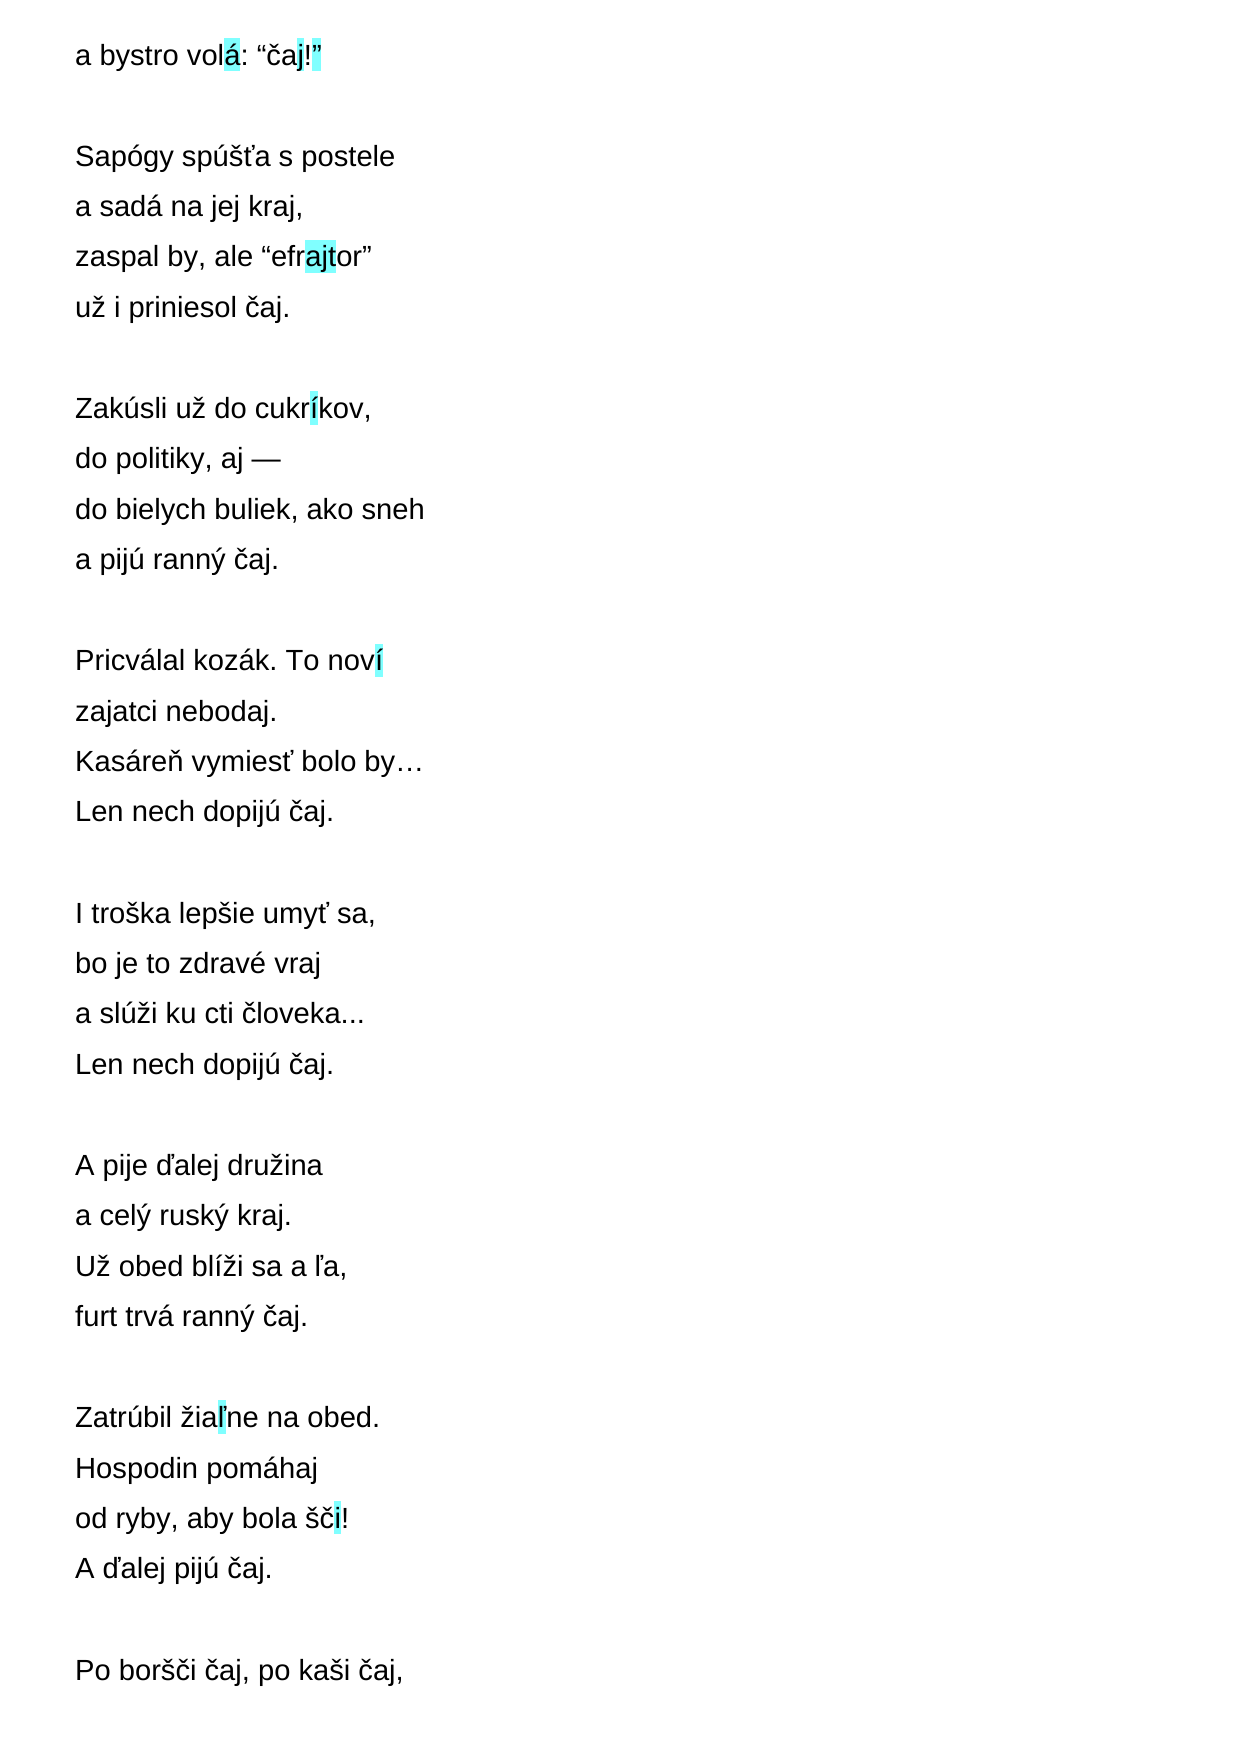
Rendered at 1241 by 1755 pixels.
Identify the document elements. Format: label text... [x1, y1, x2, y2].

text a slúži ku cti človeka... [37, 996, 1136, 1030]
text Sapógy spúšťa s postele [37, 139, 1136, 172]
text bo je to zdravé vraj [37, 946, 1136, 979]
text A pije ďalej družina [37, 1148, 1136, 1182]
text zajatci nebodaj. [37, 694, 1136, 727]
text a sadá na jej kraj, [37, 189, 1136, 223]
text A ďalej pijú čaj. [37, 1551, 1136, 1585]
text Už obed blíži sa a ľa, [37, 1249, 1136, 1282]
text do bielych buliek, ako sneh [37, 492, 1136, 525]
text Len nech dopijú čaj. [37, 794, 1136, 828]
text a pijú ranný čaj. [37, 542, 1136, 576]
text Kasáreň vymiesť bolo by… [37, 744, 1136, 778]
text zaspal by, ale “efrajtor” [37, 239, 1136, 273]
text Zakúsli už do cukríkov, [37, 391, 1136, 425]
text do politiky, aj — [37, 441, 1136, 475]
text a celý ruský kraj. [37, 1198, 1136, 1232]
text Zatrúbil žiaľne na obed. [37, 1400, 1136, 1434]
text Len nech dopijú čaj. [37, 1047, 1136, 1080]
text Po boršči čaj, po kaši čaj, [37, 1653, 1136, 1686]
text a bystro volá: “čaj!” [37, 37, 1136, 71]
text Hospodin pomáhaj [37, 1451, 1136, 1484]
text furt trvá ranný čaj. [37, 1299, 1136, 1332]
text Pricválal kozák. To noví [37, 643, 1136, 677]
text od ryby, aby bola šči! [37, 1501, 1136, 1534]
text I troška lepšie umyť sa, [37, 896, 1136, 929]
text už i priniesol čaj. [37, 290, 1136, 323]
